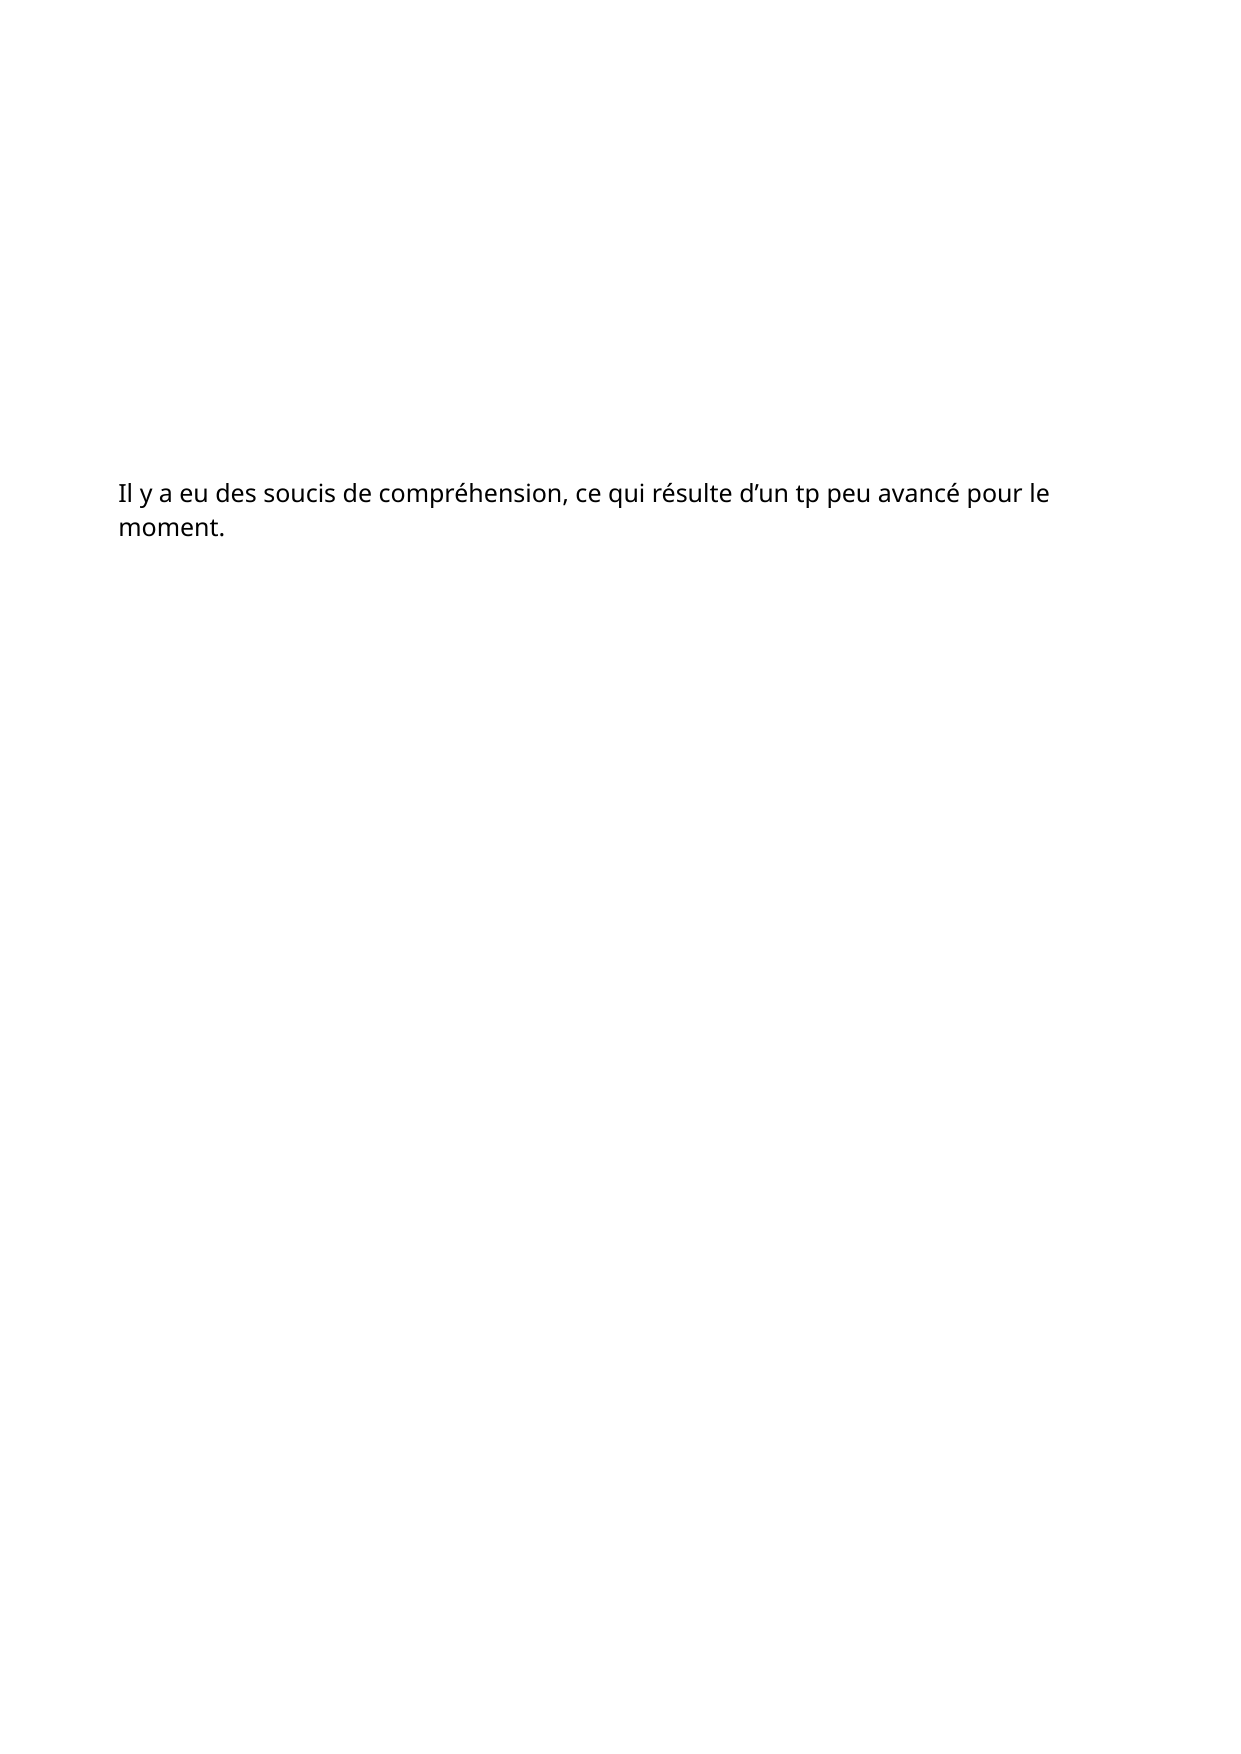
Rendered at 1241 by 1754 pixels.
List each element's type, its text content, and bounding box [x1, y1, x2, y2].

text Il y a eu des soucis de compréhension, ce qui résulte d’un tp peu avancé pour le moment. [118, 475, 1122, 543]
